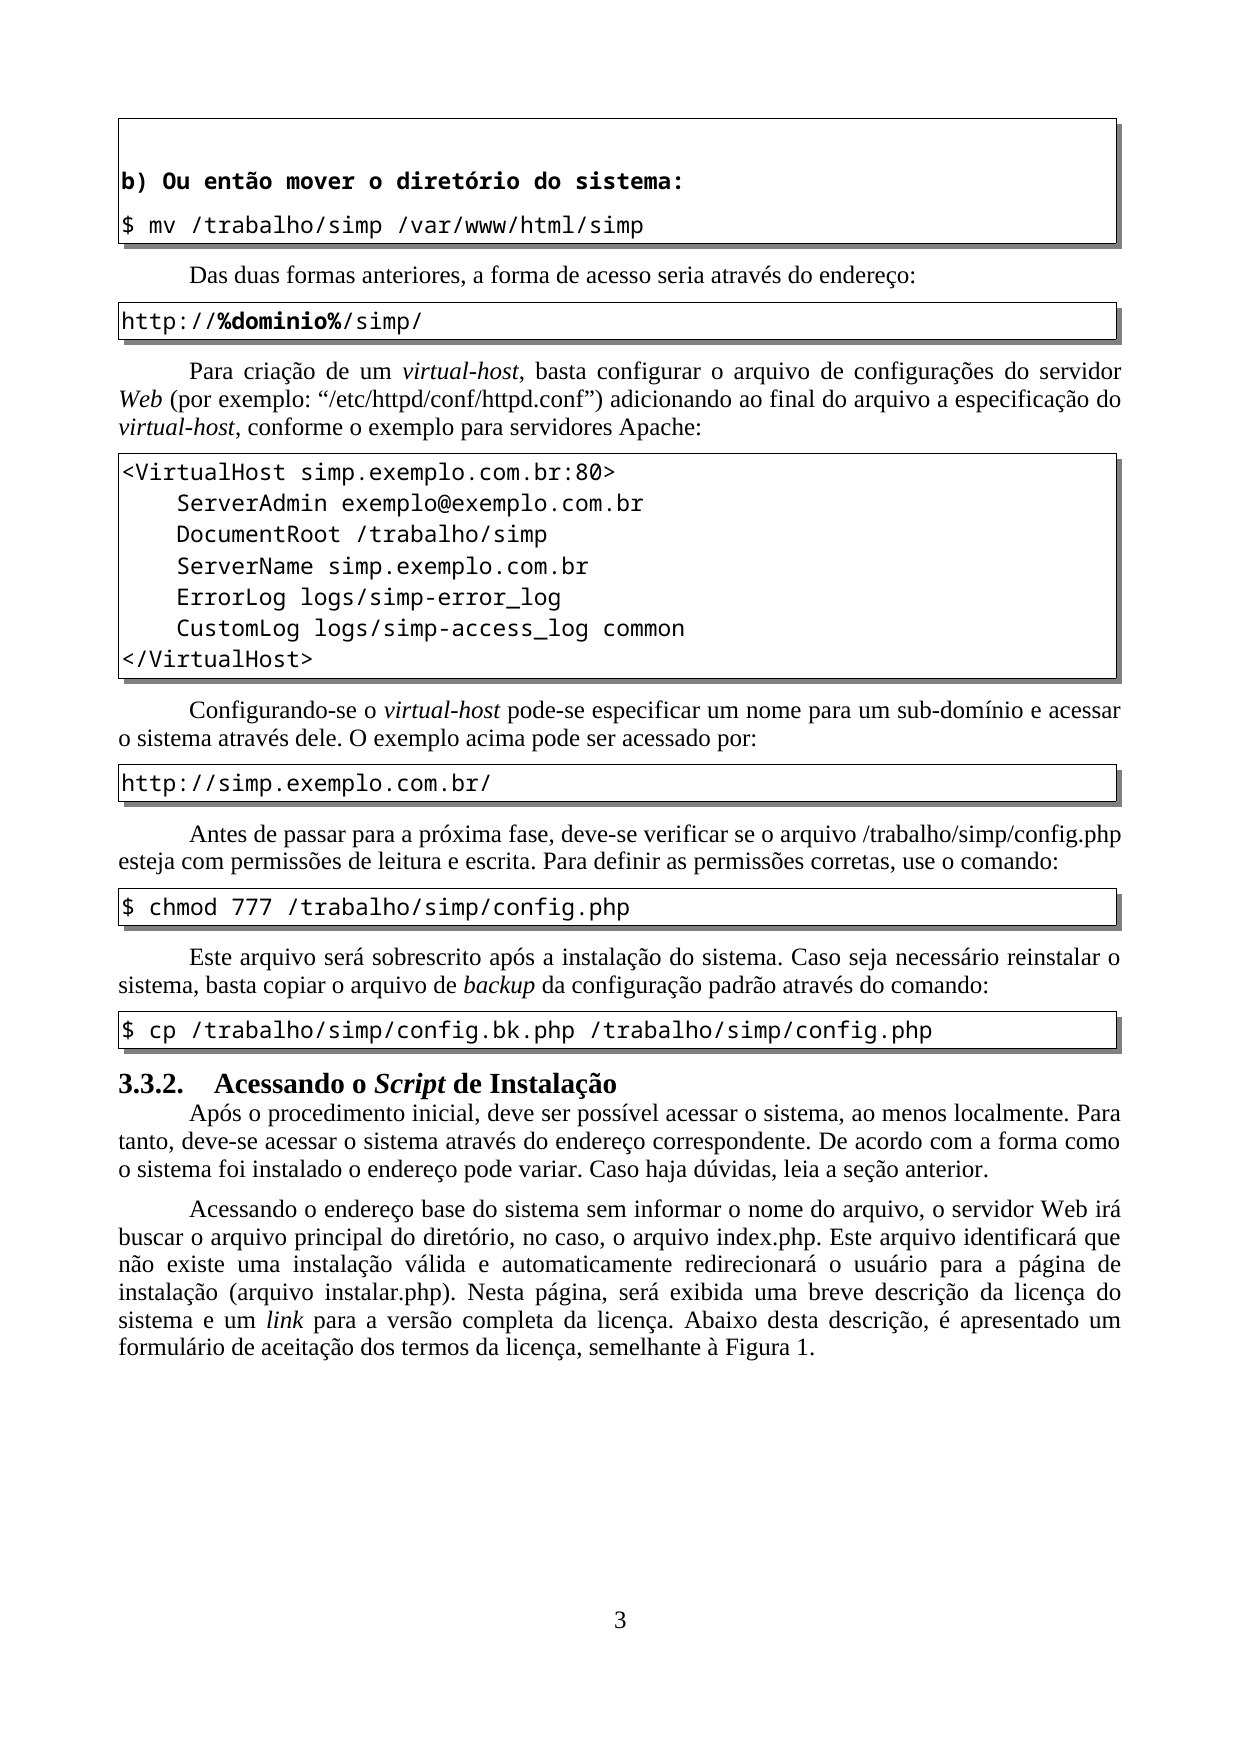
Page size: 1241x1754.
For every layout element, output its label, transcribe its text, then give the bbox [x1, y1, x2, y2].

subtitle Acessando o Script de Instalação [118, 1067, 1122, 1099]
text Acessando o endereço base do sistema sem informar o nome do arquivo, o servidor Web irá buscar o arquivo principal do diretório, no caso, o arquivo index.php. Este arquivo identificará que não existe uma instalação válida e automaticamente redirecionará o usuário para a página de instalação (arquivo instalar.php). Nesta página, será exibida uma breve descrição da licença do sistema e um link para a versão completa da licença. Abaixo desta descrição, é apresentado um formulário de aceitação dos termos da licença, semelhante à Figura 1. [118, 1195, 1122, 1361]
text Para criação de um virtual-host, basta configurar o arquivo de configurações do servidor Web (por exemplo: “/etc/httpd/conf/httpd.conf”) adicionando ao final do arquivo a especificação do virtual-host, conforme o exemplo para servidores Apache: [118, 357, 1122, 440]
text Este arquivo será sobrescrito após a instalação do sistema. Caso seja necessário reinstalar o sistema, basta copiar o arquivo de backup da configuração padrão através do comando: [118, 943, 1122, 999]
text http://%dominio%/simp/ [119, 303, 1116, 339]
text Antes de passar para a próxima fase, deve-se verificar se o arquivo /trabalho/simp/config.php esteja com permissões de leitura e escrita. Para definir as permissões corretas, use o comando: [118, 820, 1122, 875]
text http://simp.exemplo.com.br/ [119, 765, 1116, 801]
text $ cp /trabalho/simp/config.bk.php /trabalho/simp/config.php [119, 1012, 1116, 1048]
text $ mv /trabalho/simp /var/www/html/simp [119, 206, 1116, 243]
text Após o procedimento inicial, deve ser possível acessar o sistema, ao menos localmente. Para tanto, deve-se acessar o sistema através do endereço correspondente. De acordo com a forma como o sistema foi instalado o endereço pode variar. Caso haja dúvidas, leia a seção anterior. [118, 1099, 1122, 1182]
text Das duas formas anteriores, a forma de acesso seria através do endereço: [118, 261, 1122, 289]
text $ chmod 777 /trabalho/simp/config.php [119, 889, 1116, 925]
text <VirtualHost simp.exemplo.com.br:80> ServerAdmin exemplo@exemplo.com.br DocumentRoot /trabalho/simp ServerName simp.exemplo.com.br ErrorLog logs/simp-error_log CustomLog logs/simp-access_log common </VirtualHost> [119, 454, 1116, 678]
text b) Ou então mover o diretório do sistema: [119, 162, 1116, 196]
text Configurando-se o virtual-host pode-se especificar um nome para um sub-domínio e acessar o sistema através dele. O exemplo acima pode ser acessado por: [118, 696, 1122, 752]
